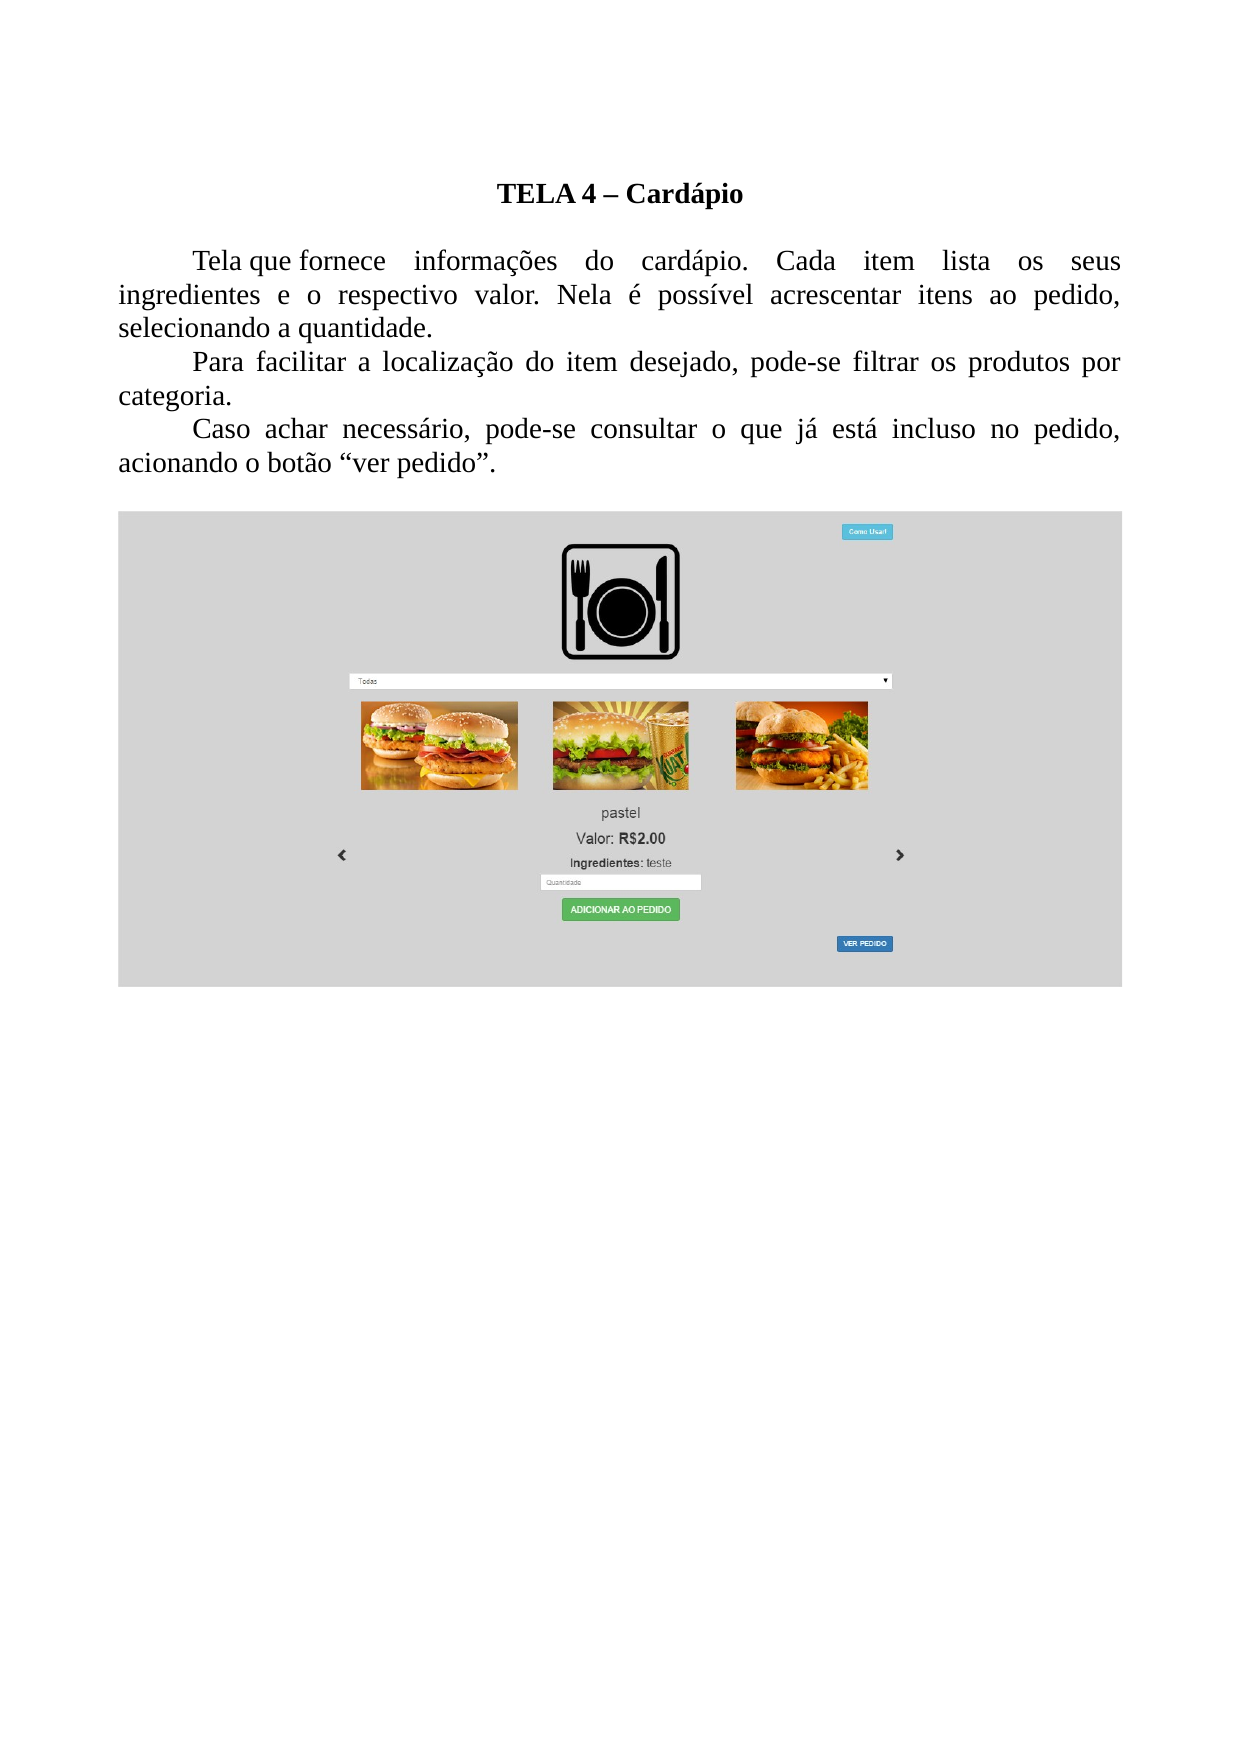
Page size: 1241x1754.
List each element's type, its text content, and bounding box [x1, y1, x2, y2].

text Tela que fornece informações do cardápio. Cada item lista os seus ingredientes e o respectivo valor. Nela é possível acrescentar itens ao pedido, selecionando a quantidade. [118, 243, 1122, 344]
text Caso achar necessário, pode-se consultar o que já está incluso no pedido, acionando o botão “ver pedido”. [118, 411, 1122, 478]
text TELA 4 – Cardápio [118, 176, 1122, 210]
text Para facilitar a localização do item desejado, pode-se filtrar os produtos por categoria. [118, 344, 1122, 411]
picture [118, 511, 1123, 987]
